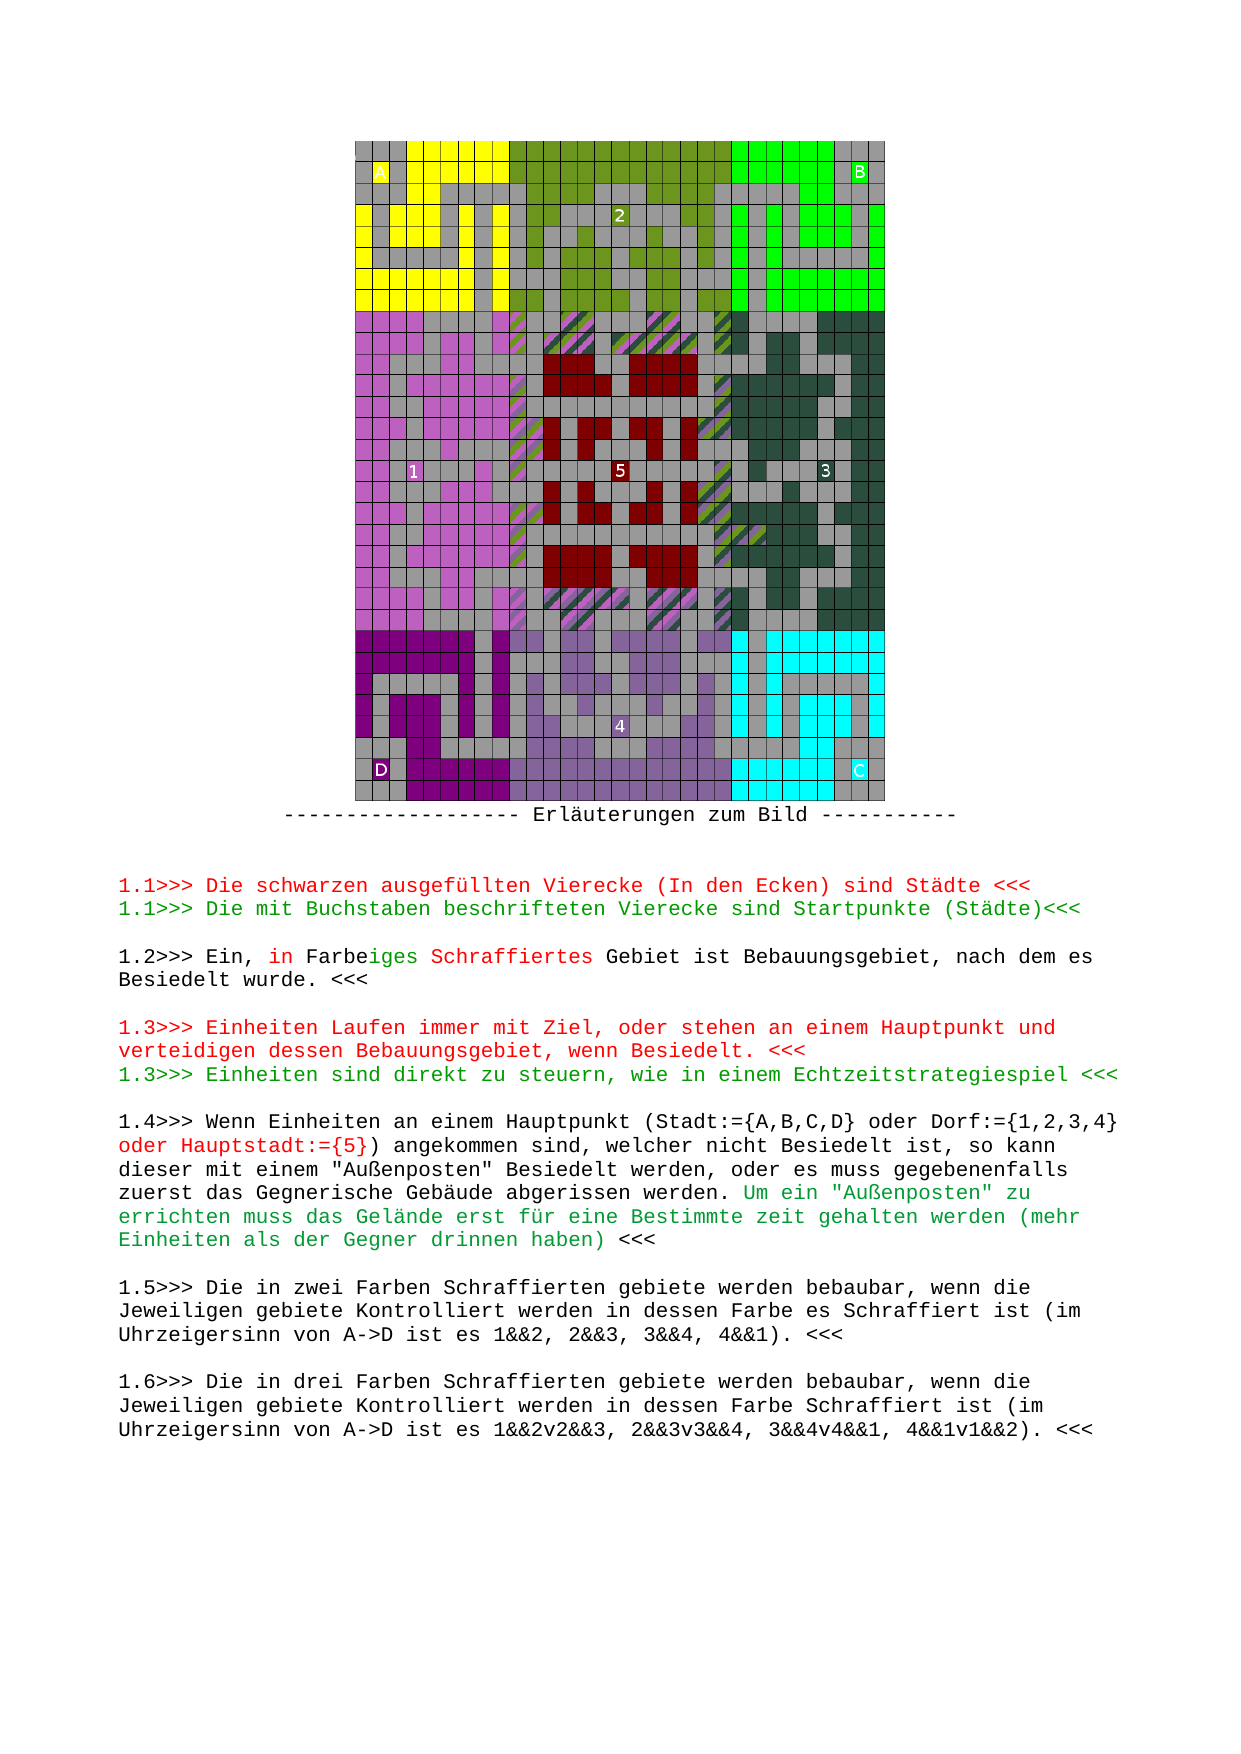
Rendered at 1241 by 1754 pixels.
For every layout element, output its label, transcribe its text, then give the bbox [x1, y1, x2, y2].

text 1.1>>> Die schwarzen ausgefüllten Vierecke (In den Ecken) sind Städte <<< [118, 875, 1122, 898]
text ------------------- Erläuterungen zum Bild ----------- [118, 804, 1122, 827]
text 1.4>>> Wenn Einheiten an einem Hauptpunkt (Stadt:={A,B,C,D} oder Dorf:={1,2,3,4} oder Hauptstadt:={5}) angekommen sind, welcher nicht Besiedelt ist, so kann dieser mit einem "Außenposten" Besiedelt werden, oder es muss gegebenenfalls zuerst das Gegnerische Gebäude abgerissen werden. Um ein "Außenposten" zu errichten muss das Gelände erst für eine Bestimmte zeit gehalten werden (mehr Einheiten als der Gegner drinnen haben) <<< [118, 1111, 1122, 1253]
text 1.3>>> Einheiten sind direkt zu steuern, wie in einem Echtzeitstrategiespiel <<< [118, 1064, 1122, 1088]
picture [355, 141, 885, 801]
text 1.2>>> Ein, in Farbeiges Schraffiertes Gebiet ist Bebauungsgebiet, nach dem es Besiedelt wurde. <<< [118, 946, 1122, 993]
text 1.6>>> Die in drei Farben Schraffierten gebiete werden bebaubar, wenn die Jeweiligen gebiete Kontrolliert werden in dessen Farbe Schraffiert ist (im Uhrzeigersinn von A->D ist es 1&&2v2&&3, 2&&3v3&&4, 3&&4v4&&1, 4&&1v1&&2). <<< [118, 1371, 1122, 1442]
text 1.3>>> Einheiten Laufen immer mit Ziel, oder stehen an einem Hauptpunkt und verteidigen dessen Bebauungsgebiet, wenn Besiedelt. <<< [118, 1017, 1122, 1064]
text 1.1>>> Die mit Buchstaben beschrifteten Vierecke sind Startpunkte (Städte)<<< [118, 898, 1122, 922]
text 1.5>>> Die in zwei Farben Schraffierten gebiete werden bebaubar, wenn die Jeweiligen gebiete Kontrolliert werden in dessen Farbe es Schraffiert ist (im Uhrzeigersinn von A->D ist es 1&&2, 2&&3, 3&&4, 4&&1). <<< [118, 1277, 1122, 1348]
